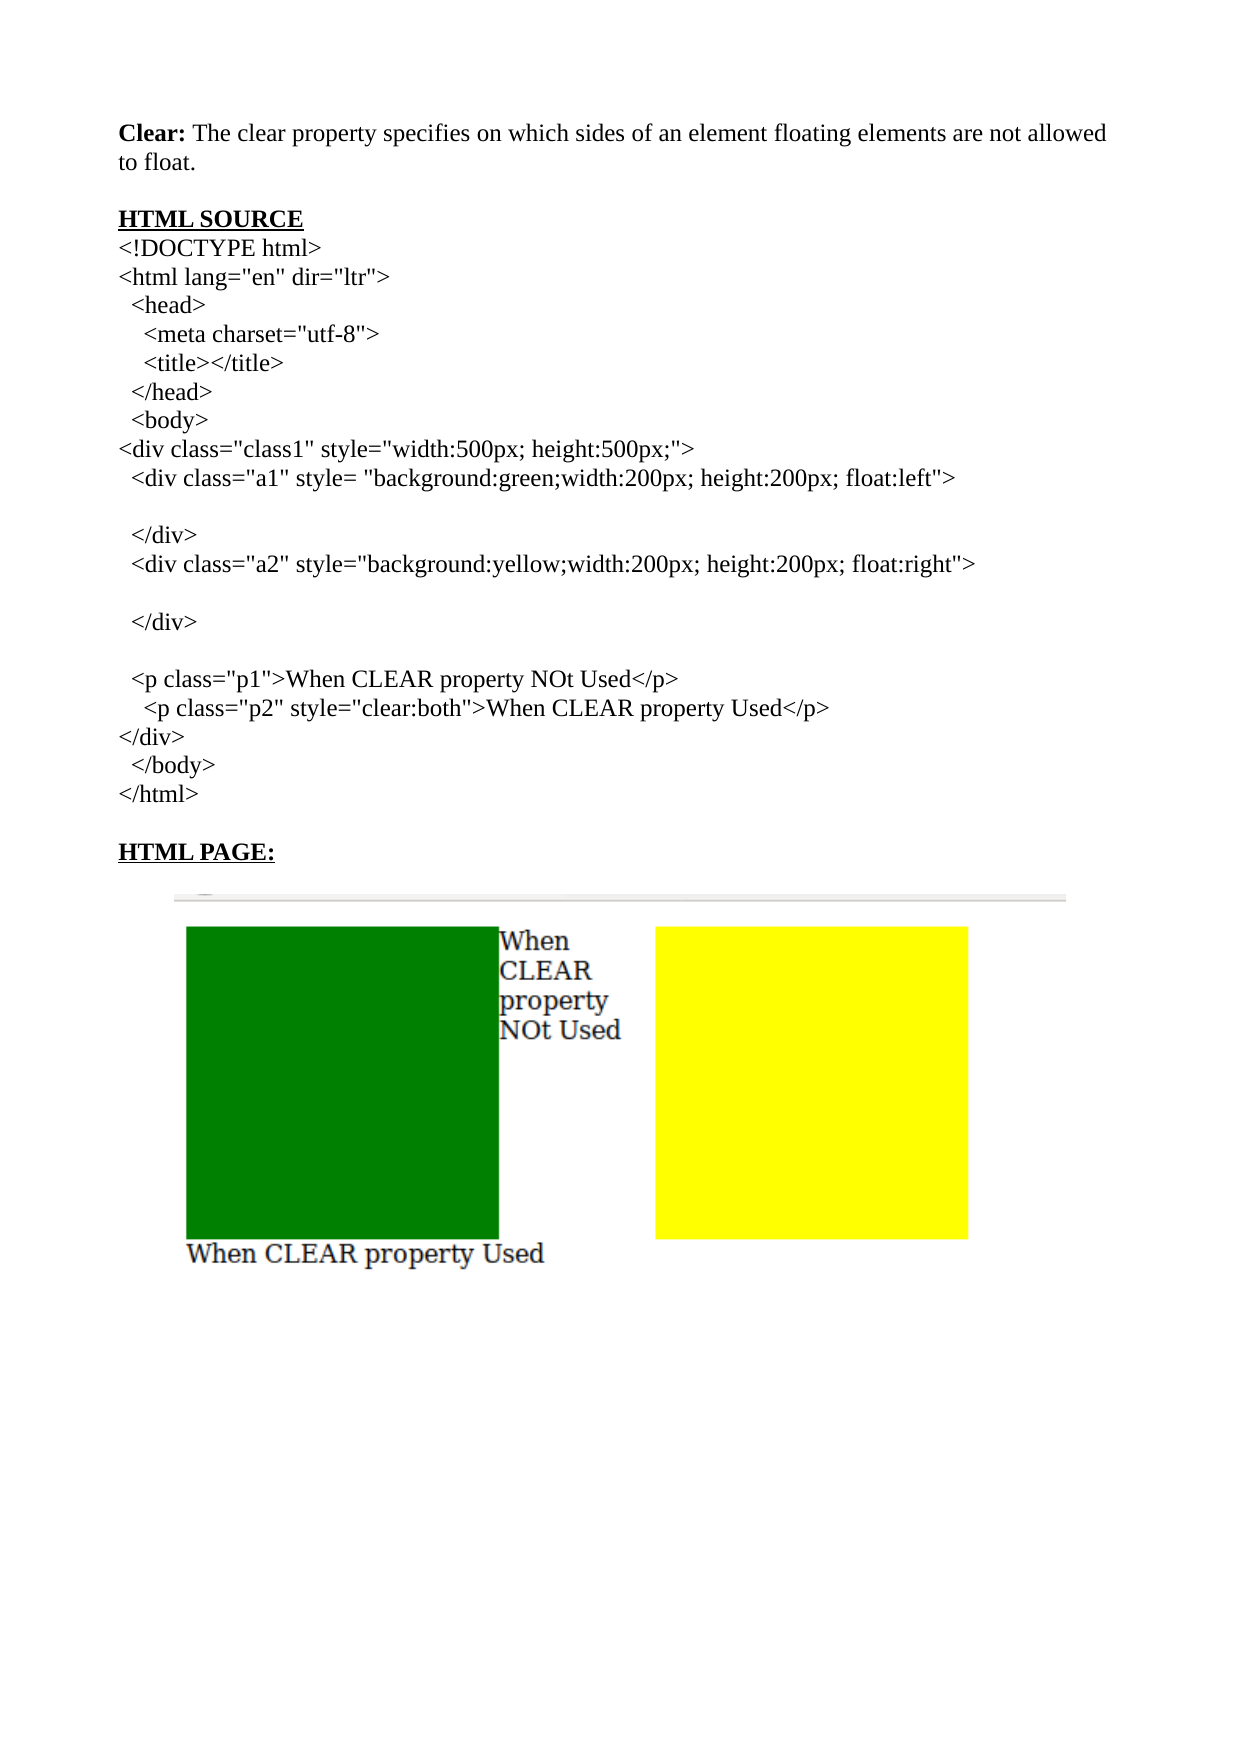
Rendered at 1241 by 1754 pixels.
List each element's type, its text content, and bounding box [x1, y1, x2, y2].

text <div class="class1" style="width:500px; height:500px;"> [118, 434, 1122, 463]
text <title></title> [118, 348, 1122, 377]
text <body> [118, 406, 1122, 434]
text <div class="a1" style= "background:green;width:200px; height:200px; float:left"> [118, 463, 1122, 492]
text </div> [118, 607, 1122, 636]
text <div class="a2" style="background:yellow;width:200px; height:200px; float:right"> [118, 549, 1122, 578]
text <html lang="en" dir="ltr"> [118, 262, 1122, 291]
text <!DOCTYPE html> [118, 233, 1122, 262]
picture [174, 894, 1067, 1299]
text </div> [118, 722, 1122, 751]
text </body> [118, 751, 1122, 779]
text </div> [118, 521, 1122, 549]
text </head> [118, 377, 1122, 406]
text Clear: The clear property specifies on which sides of an element floating elements are not allowed to float. [118, 118, 1122, 176]
text </html> [118, 779, 1122, 808]
text HTML PAGE: [118, 837, 1122, 866]
text <head> [118, 291, 1122, 319]
text <p class="p2" style="clear:both">When CLEAR property Used</p> [118, 693, 1122, 722]
text <meta charset="utf-8"> [118, 319, 1122, 348]
text <p class="p1">When CLEAR property NOt Used</p> [118, 664, 1122, 693]
text HTML SOURCE [118, 204, 1122, 233]
